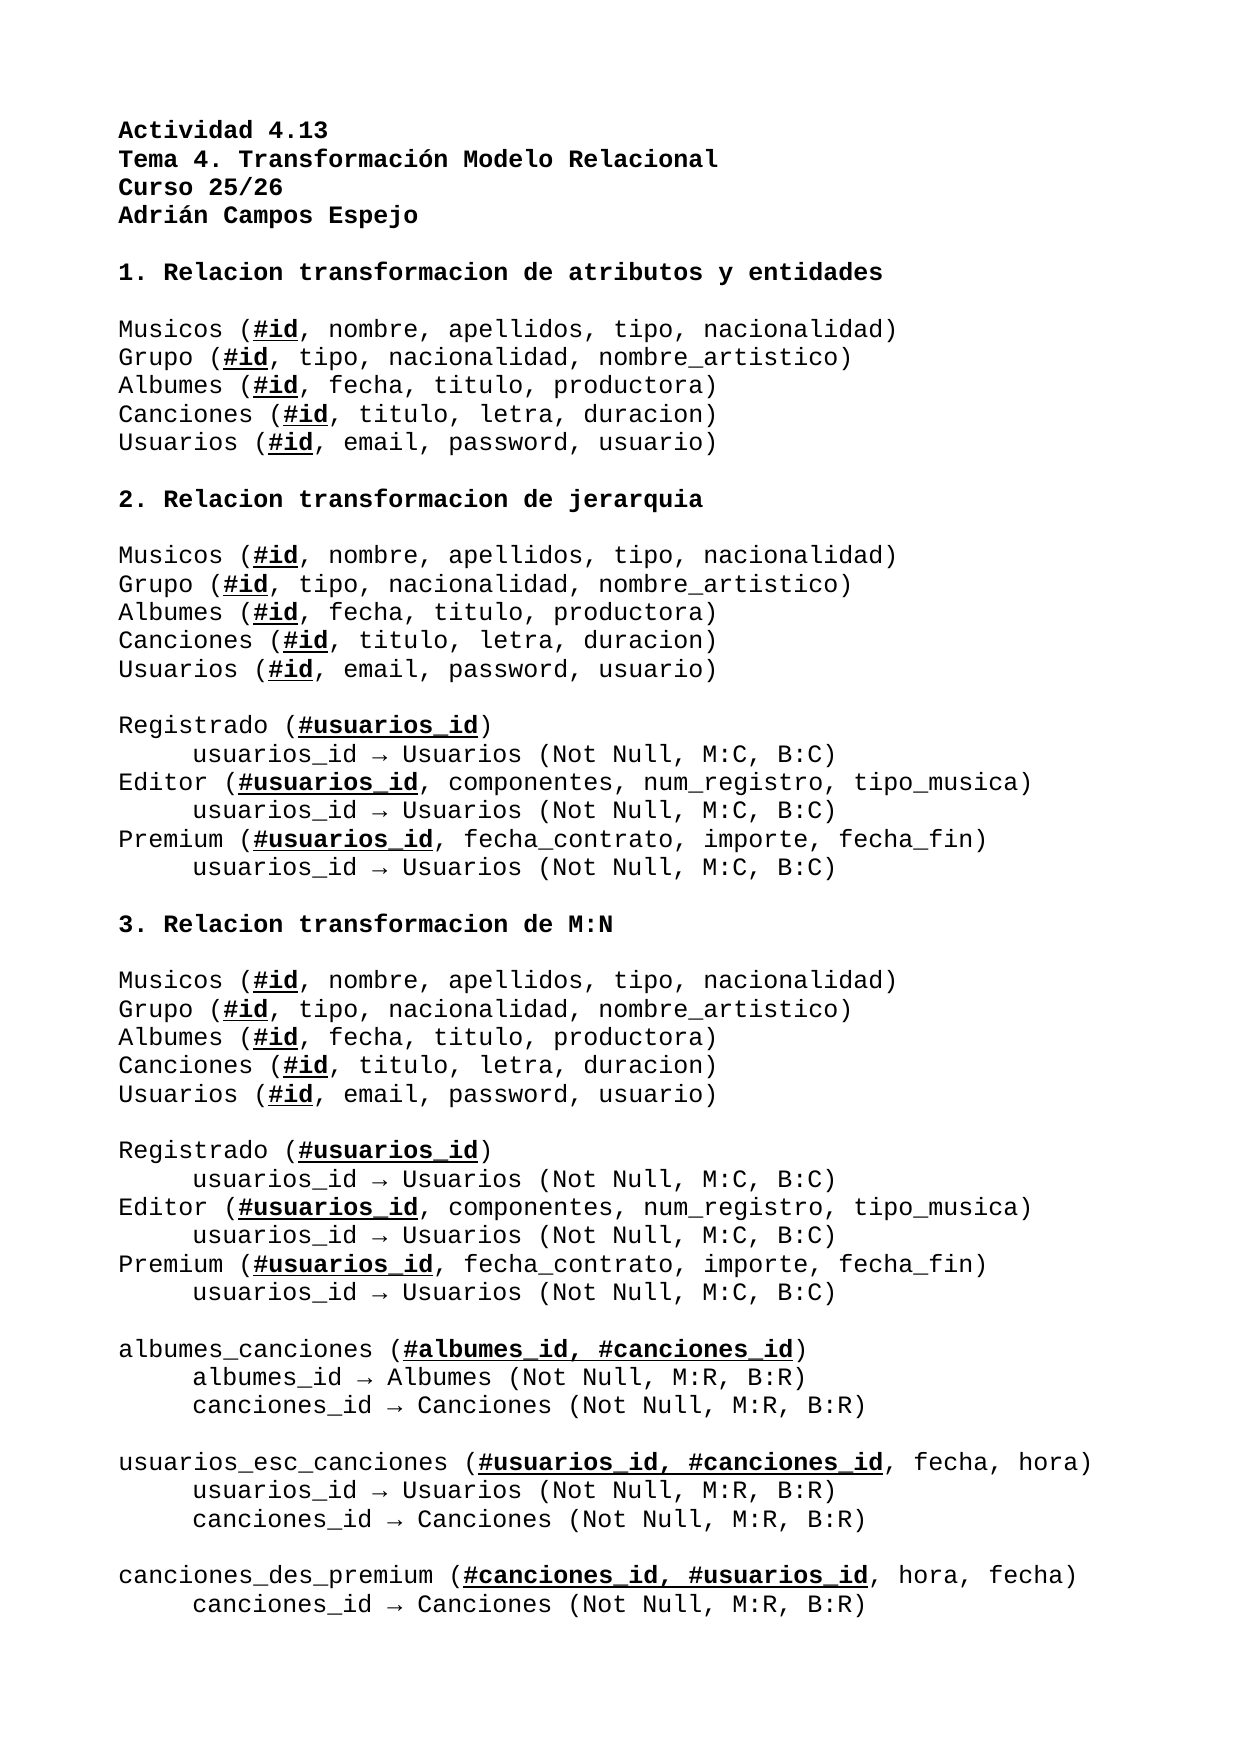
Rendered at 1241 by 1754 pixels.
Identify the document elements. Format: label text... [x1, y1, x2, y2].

text Usuarios (#id, email, password, usuario) [118, 430, 1122, 458]
text Registrado (#usuarios_id) [118, 713, 1122, 741]
text Grupo (#id, tipo, nacionalidad, nombre_artistico) [118, 996, 1122, 1025]
text Grupo (#id, tipo, nacionalidad, nombre_artistico) [118, 345, 1122, 373]
text Albumes (#id, fecha, titulo, productora) [118, 600, 1122, 628]
text Editor (#usuarios_id, componentes, num_registro, tipo_musica) [118, 1195, 1122, 1223]
text Usuarios (#id, email, password, usuario) [118, 1081, 1122, 1110]
text Premium (#usuarios_id, fecha_contrato, importe, fecha_fin) [118, 826, 1122, 855]
text albumes_id → Albumes (Not Null, M:R, B:R) [118, 1365, 1122, 1393]
text Usuarios (#id, email, password, usuario) [118, 656, 1122, 685]
text usuarios_id → Usuarios (Not Null, M:C, B:C) [118, 1166, 1122, 1195]
text canciones_id → Canciones (Not Null, M:R, B:R) [118, 1393, 1122, 1421]
text Tema 4. Transformación Modelo Relacional [118, 146, 1122, 175]
text Curso 25/26 [118, 175, 1122, 203]
text Premium (#usuarios_id, fecha_contrato, importe, fecha_fin) [118, 1251, 1122, 1280]
text Grupo (#id, tipo, nacionalidad, nombre_artistico) [118, 571, 1122, 600]
text canciones_des_premium (#canciones_id, #usuarios_id, hora, fecha) [118, 1563, 1122, 1591]
text usuarios_id → Usuarios (Not Null, M:C, B:C) [118, 741, 1122, 770]
text Canciones (#id, titulo, letra, duracion) [118, 1053, 1122, 1081]
text 2. Relacion transformacion de jerarquia [118, 486, 1122, 515]
text usuarios_id → Usuarios (Not Null, M:C, B:C) [118, 798, 1122, 826]
text canciones_id → Canciones (Not Null, M:R, B:R) [118, 1591, 1122, 1620]
text usuarios_id → Usuarios (Not Null, M:C, B:C) [118, 1223, 1122, 1251]
text 3. Relacion transformacion de M:N [118, 911, 1122, 940]
text usuarios_esc_canciones (#usuarios_id, #canciones_id, fecha, hora) [118, 1450, 1122, 1478]
text Musicos (#id, nombre, apellidos, tipo, nacionalidad) [118, 968, 1122, 996]
text Adrián Campos Espejo [118, 203, 1122, 231]
text Registrado (#usuarios_id) [118, 1138, 1122, 1166]
text usuarios_id → Usuarios (Not Null, M:C, B:C) [118, 855, 1122, 883]
text Canciones (#id, titulo, letra, duracion) [118, 628, 1122, 656]
text albumes_canciones (#albumes_id, #canciones_id) [118, 1336, 1122, 1365]
text Canciones (#id, titulo, letra, duracion) [118, 401, 1122, 430]
text Actividad 4.13 [118, 118, 1122, 146]
text usuarios_id → Usuarios (Not Null, M:C, B:C) [118, 1280, 1122, 1308]
text 1. Relacion transformacion de atributos y entidades [118, 260, 1122, 288]
text Musicos (#id, nombre, apellidos, tipo, nacionalidad) [118, 316, 1122, 345]
text Albumes (#id, fecha, titulo, productora) [118, 1025, 1122, 1053]
text usuarios_id → Usuarios (Not Null, M:R, B:R) [118, 1478, 1122, 1506]
text canciones_id → Canciones (Not Null, M:R, B:R) [118, 1506, 1122, 1535]
text Musicos (#id, nombre, apellidos, tipo, nacionalidad) [118, 543, 1122, 571]
text Albumes (#id, fecha, titulo, productora) [118, 373, 1122, 401]
text Editor (#usuarios_id, componentes, num_registro, tipo_musica) [118, 770, 1122, 798]
